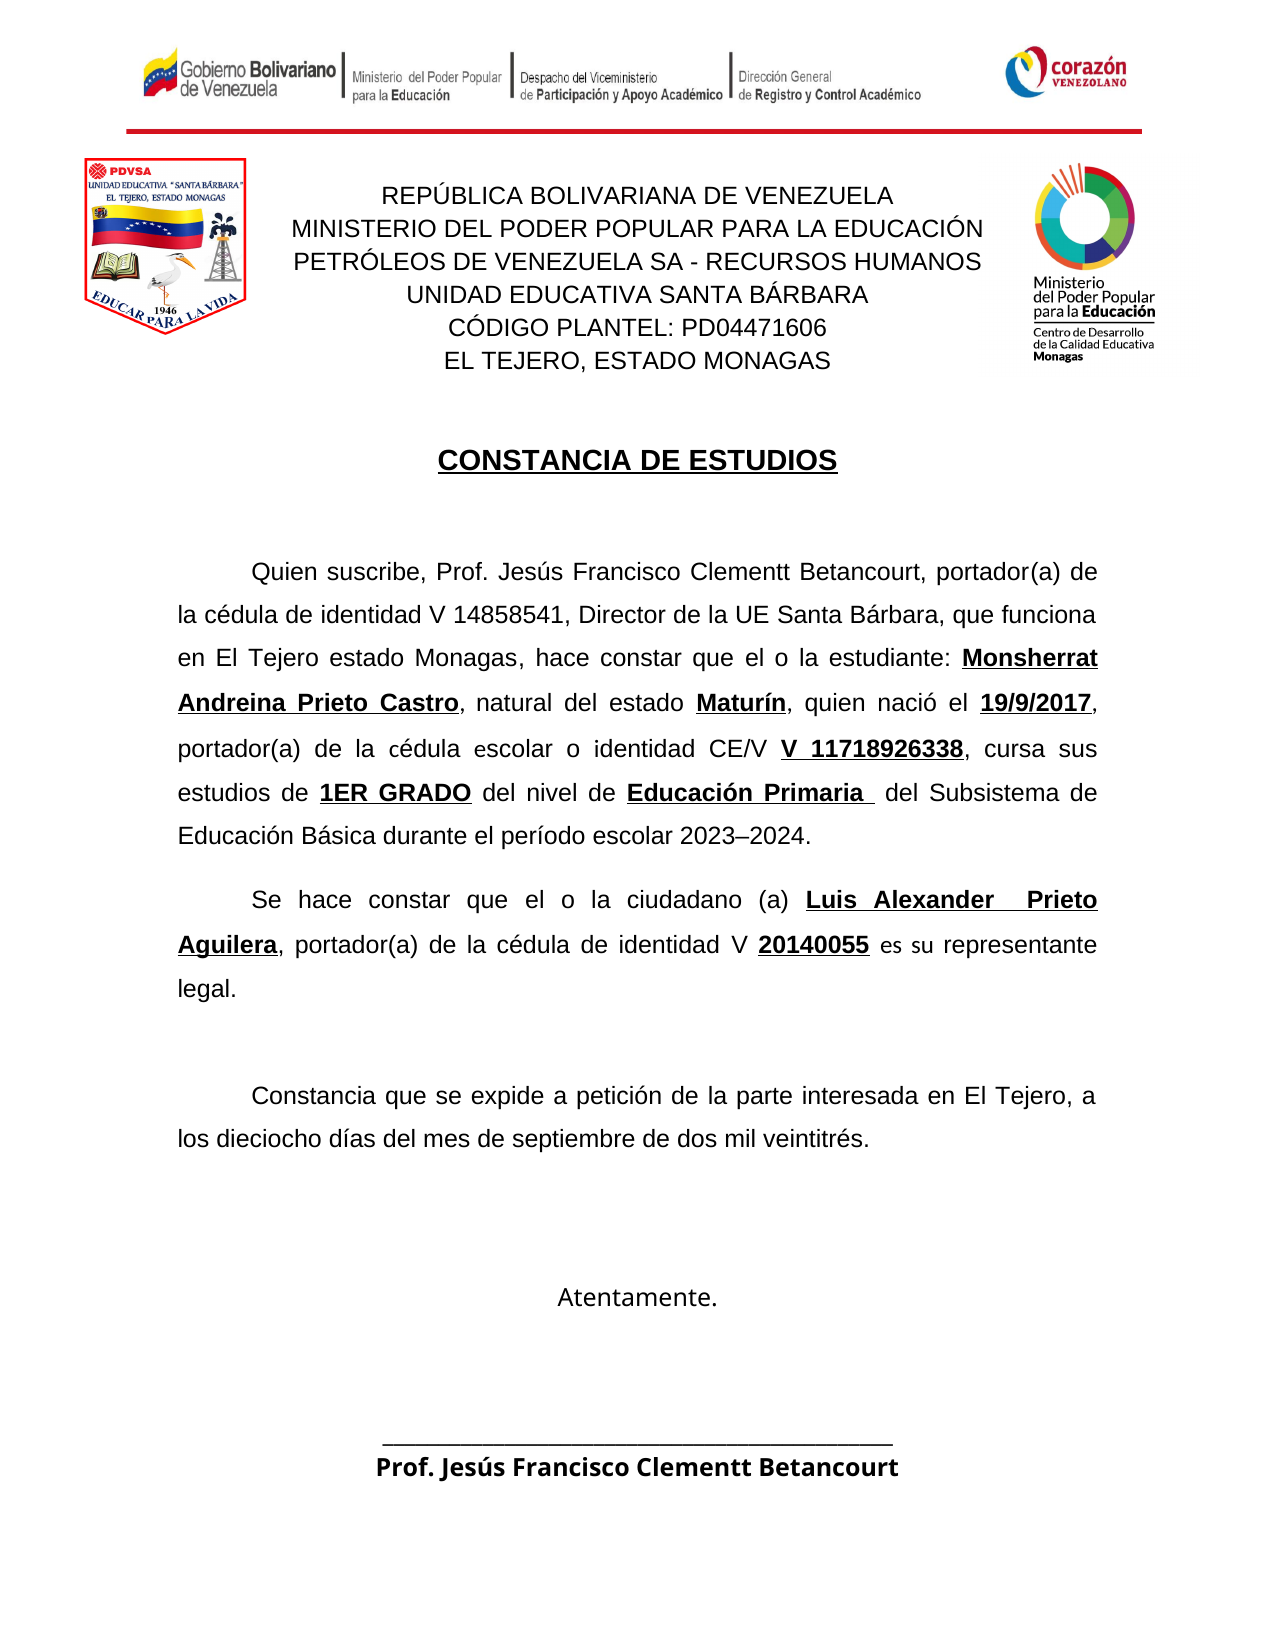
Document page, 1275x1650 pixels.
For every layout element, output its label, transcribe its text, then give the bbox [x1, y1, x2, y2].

picture [126, 11, 1142, 134]
text CÓDIGO PLANTEL: PD04471606 [177, 313, 978, 341]
text Constancia que se expide a petición de la parte interesada en El Tejero, a los dieciocho días del mes de septiembre de dos mil veintitrés. [177, 1081, 1098, 1153]
subtitle PETRÓLEOS DE VENEZUELA SA - RECURSOS HUMANOS [252, 247, 978, 275]
subtitle MINISTERIO DEL PODER POPULAR PARA LA EDUCACIÓN [252, 214, 978, 242]
text Se hace constar que el o la ciudadano (a) Luis Alexander Prieto Aguilera, portador(a) de la cédula de identidad V 20140055 es su representante legal. [177, 885, 1098, 1002]
picture [79, 158, 252, 335]
subtitle REPÚBLICA BOLIVARIANA DE VENEZUELA [252, 181, 978, 209]
subtitle CONSTANCIA DE ESTUDIOS [177, 443, 1098, 476]
text ______________________________________________ [177, 1416, 1098, 1450]
text Prof. Jesús Francisco Clementt Betancourt [177, 1450, 1098, 1484]
picture [978, 153, 1200, 377]
text EL TEJERO, ESTADO MONAGAS [177, 346, 978, 374]
text Quien suscribe, Prof. Jesús Francisco Clementt Betancourt, portador(a) de la cédula de identidad V 14858541, Director de la UE Santa Bárbara, que funciona en El Tejero estado Monagas, hace constar que el o la estudiante: Monsherrat Andreina Prieto Castro, natural del estado Maturín, quien nació el 19/9/2017, portador(a) de la cédula escolar o identidad CE/V V 11718926338, cursa sus estudios de 1ER GRADO del nivel de Educación Primaria del Subsistema de Educación Básica durante el período escolar 2023–2024. [177, 557, 1098, 849]
text Atentamente. [177, 1279, 1098, 1313]
text UNIDAD EDUCATIVA SANTA BÁRBARA [252, 280, 978, 308]
